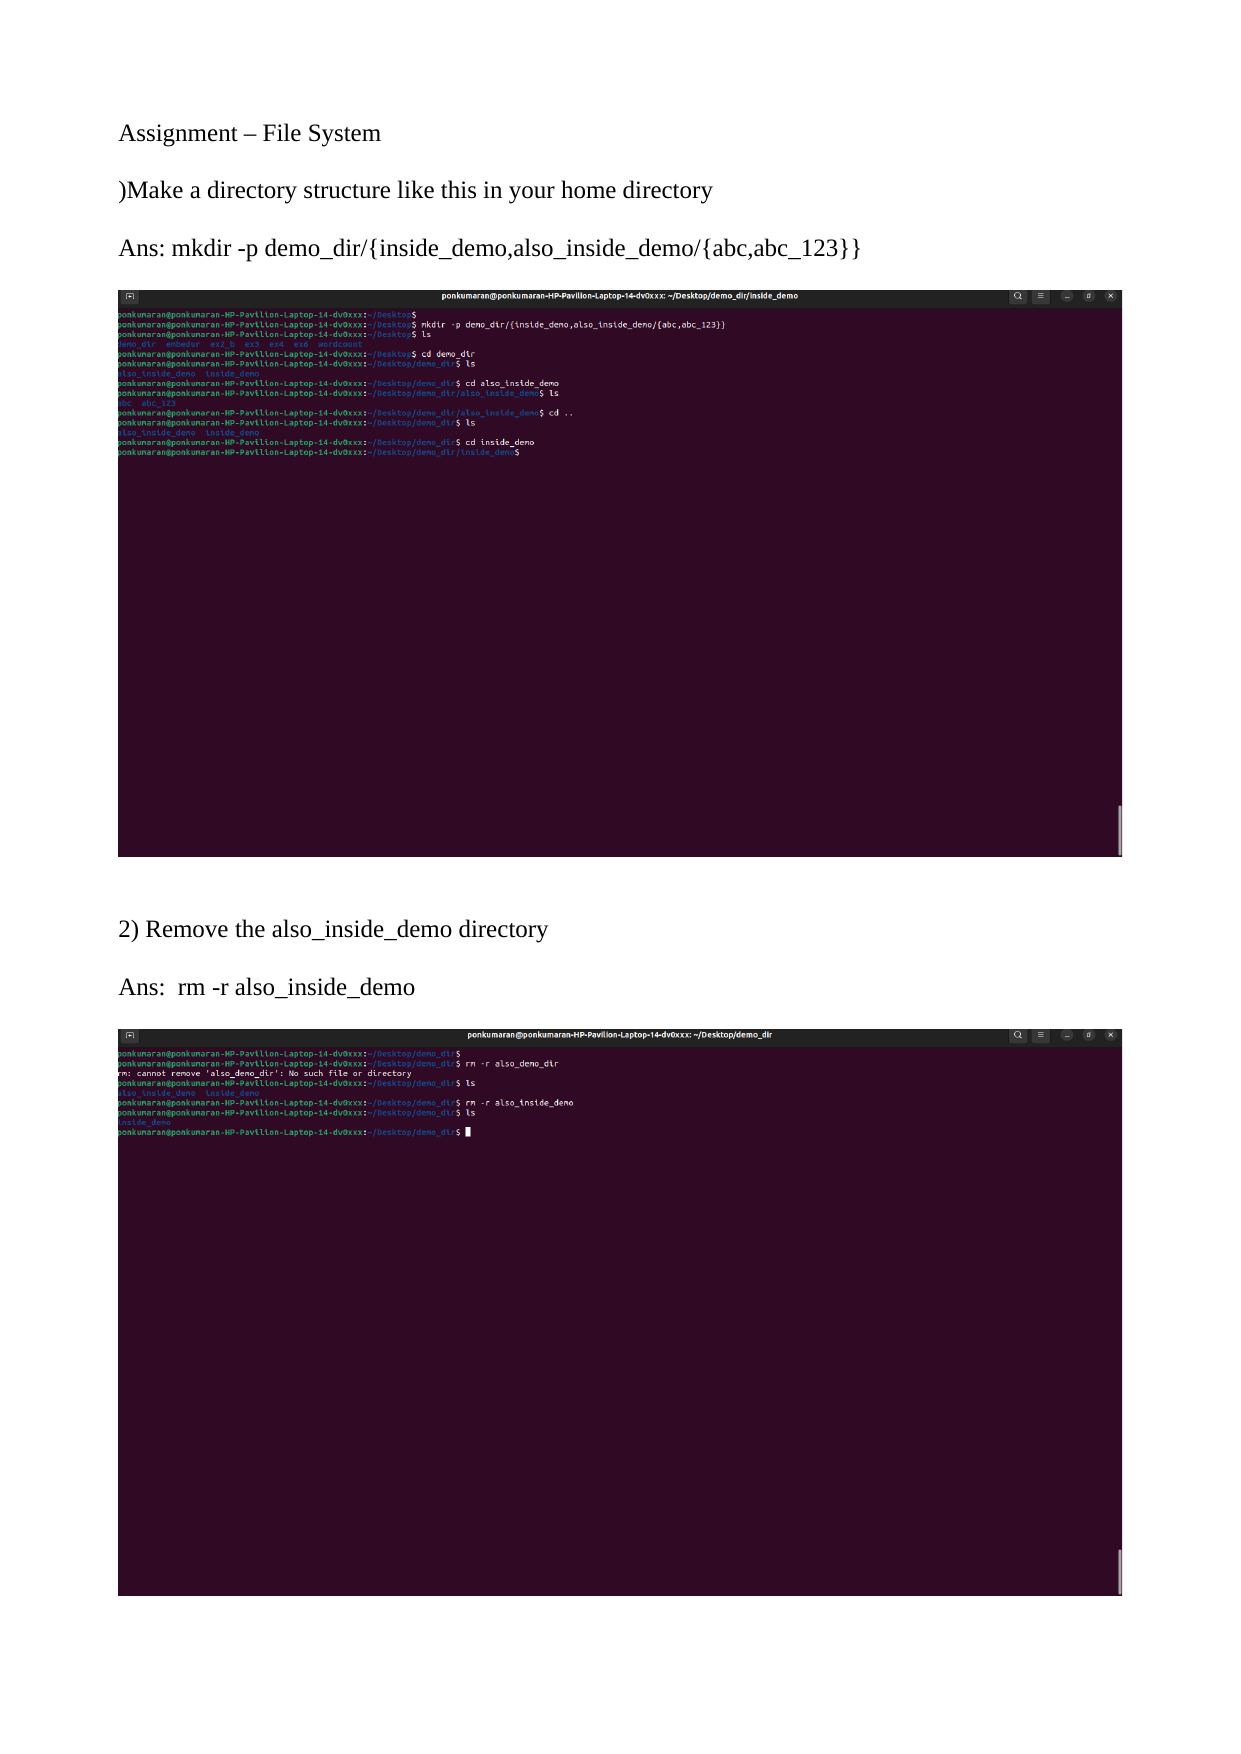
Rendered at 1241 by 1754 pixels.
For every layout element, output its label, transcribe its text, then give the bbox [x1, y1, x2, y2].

text Ans: rm -r also_inside_demo [118, 972, 1122, 1001]
picture [118, 290, 1123, 857]
picture [118, 1029, 1123, 1596]
text )Make a directory structure like this in your home directory [118, 176, 1122, 204]
text Assignment – File System [118, 118, 1122, 147]
text Ans: mkdir -p demo_dir/{inside_demo,also_inside_demo/{abc,abc_123}} [118, 233, 1122, 262]
text 2) Remove the also_inside_demo directory [118, 914, 1122, 943]
